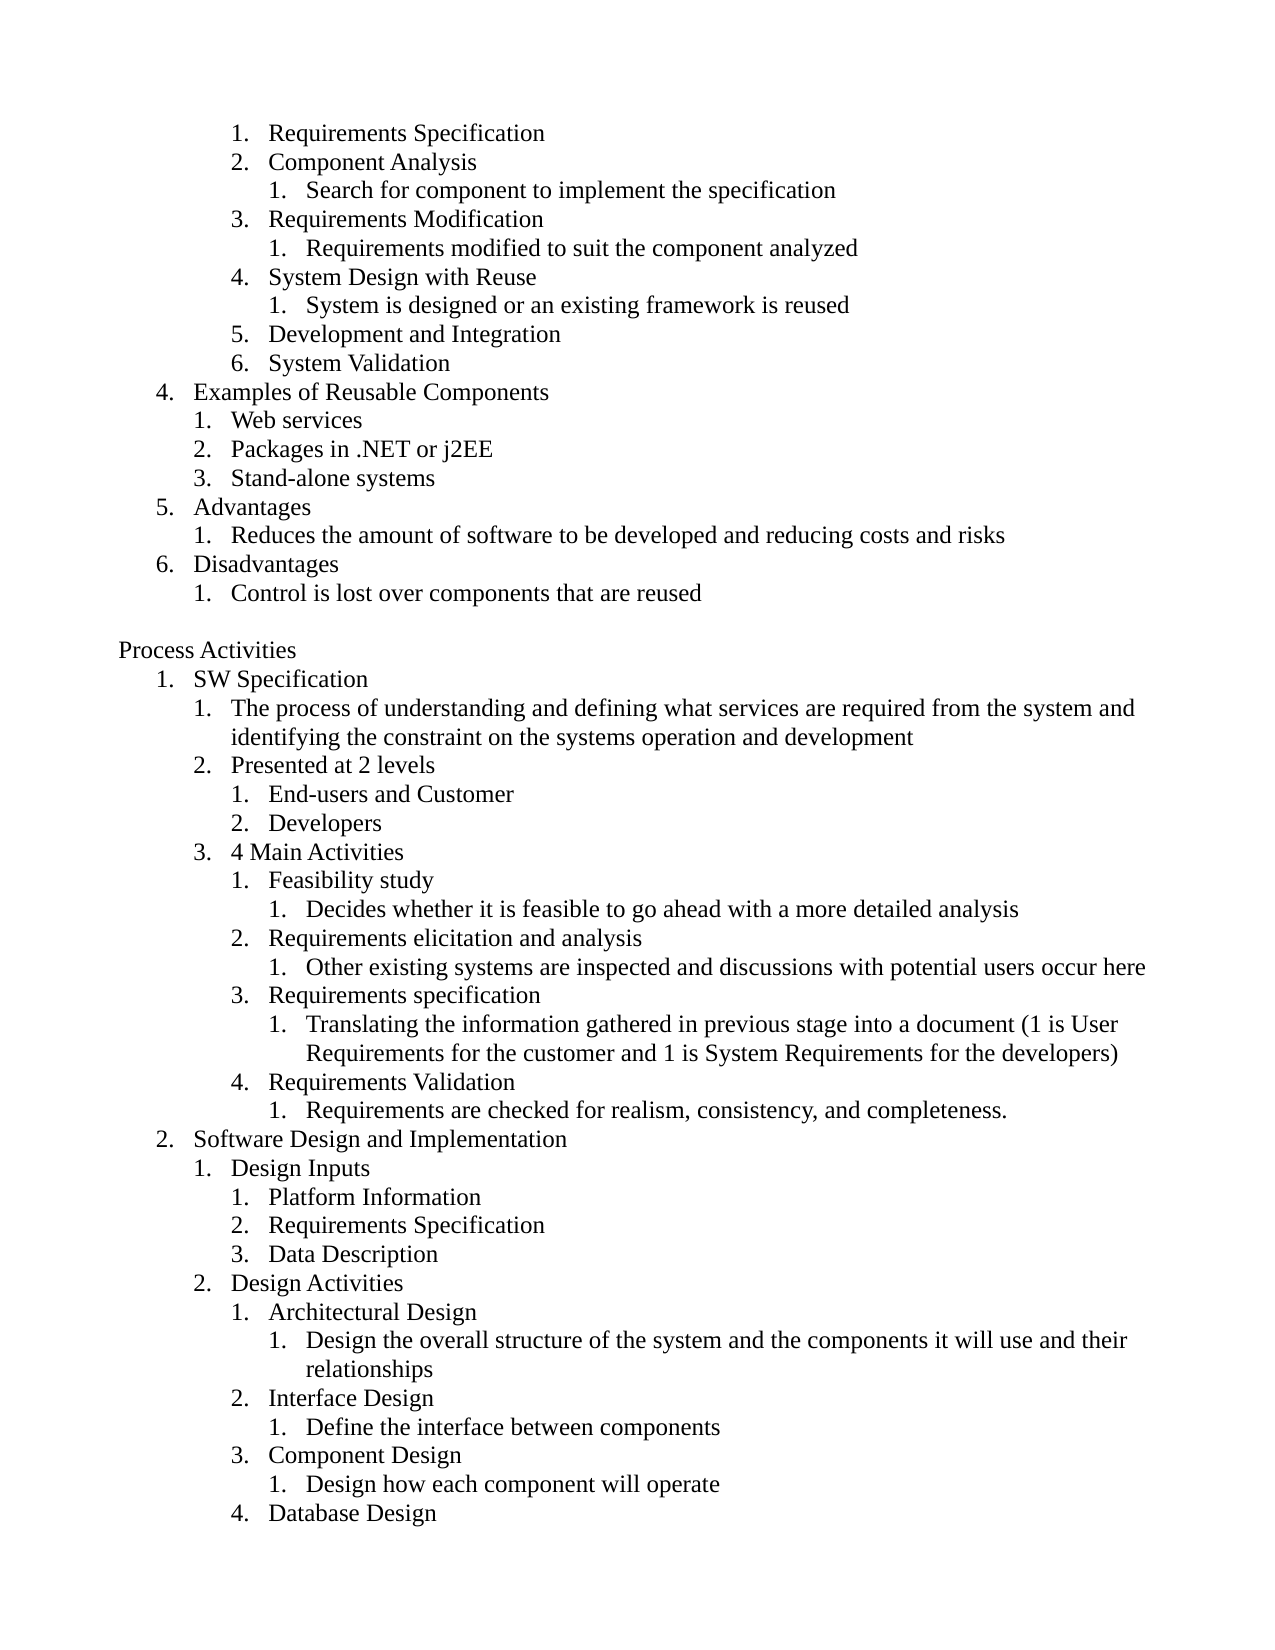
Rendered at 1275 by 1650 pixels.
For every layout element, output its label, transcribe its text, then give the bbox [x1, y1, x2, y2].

list Control is lost over components that are reused [193, 578, 1157, 607]
list Translating the information gathered in previous stage into a document (1 is User Requirements for the customer and 1 is System Requirements for the developers) [268, 1009, 1157, 1067]
list Disadvantages [156, 549, 1157, 578]
list Requirements Validation [231, 1067, 1157, 1096]
list Software Design and Implementation [156, 1124, 1157, 1153]
list Architectural Design [231, 1297, 1157, 1326]
list Database Design [231, 1498, 1157, 1527]
list System is designed or an existing framework is reused [268, 291, 1157, 319]
list Feasibility study [231, 866, 1157, 894]
list Developers [231, 808, 1157, 837]
list Requirements Specification [231, 118, 1157, 147]
list Requirements Modification [231, 204, 1157, 233]
list Other existing systems are inspected and discussions with potential users occur here [268, 952, 1157, 981]
list Advantages [156, 492, 1157, 521]
list Requirements Specification [231, 1211, 1157, 1239]
list Requirements modified to suit the component analyzed [268, 233, 1157, 262]
list Component Design [231, 1441, 1157, 1469]
list Requirements specification [231, 981, 1157, 1009]
list Design Activities [193, 1268, 1157, 1297]
list The process of understanding and defining what services are required from the system and identifying the constraint on the systems operation and development [193, 693, 1157, 751]
list Component Analysis [231, 147, 1157, 176]
list 4 Main Activities [193, 837, 1157, 866]
list Presented at 2 levels [193, 751, 1157, 779]
list SW Specification [156, 664, 1157, 693]
list System Validation [231, 348, 1157, 377]
list Reduces the amount of software to be developed and reducing costs and risks [193, 521, 1157, 549]
list Web services [193, 406, 1157, 434]
list Requirements are checked for realism, consistency, and completeness. [268, 1096, 1157, 1124]
list Data Description [231, 1239, 1157, 1268]
list System Design with Reuse [231, 262, 1157, 291]
list End-users and Customer [231, 779, 1157, 808]
text Process Activities [118, 636, 1157, 664]
list Decides whether it is feasible to go ahead with a more detailed analysis [268, 894, 1157, 923]
list Stand-alone systems [193, 463, 1157, 492]
list Define the interface between components [268, 1412, 1157, 1441]
list Design Inputs [193, 1153, 1157, 1182]
list Development and Integration [231, 319, 1157, 348]
list Requirements elicitation and analysis [231, 923, 1157, 952]
list Examples of Reusable Components [156, 377, 1157, 406]
list Search for component to implement the specification [268, 176, 1157, 204]
list Design the overall structure of the system and the components it will use and their relationships [268, 1326, 1157, 1383]
list Packages in .NET or j2EE [193, 434, 1157, 463]
list Design how each component will operate [268, 1469, 1157, 1498]
list Interface Design [231, 1383, 1157, 1412]
list Platform Information [231, 1182, 1157, 1211]
